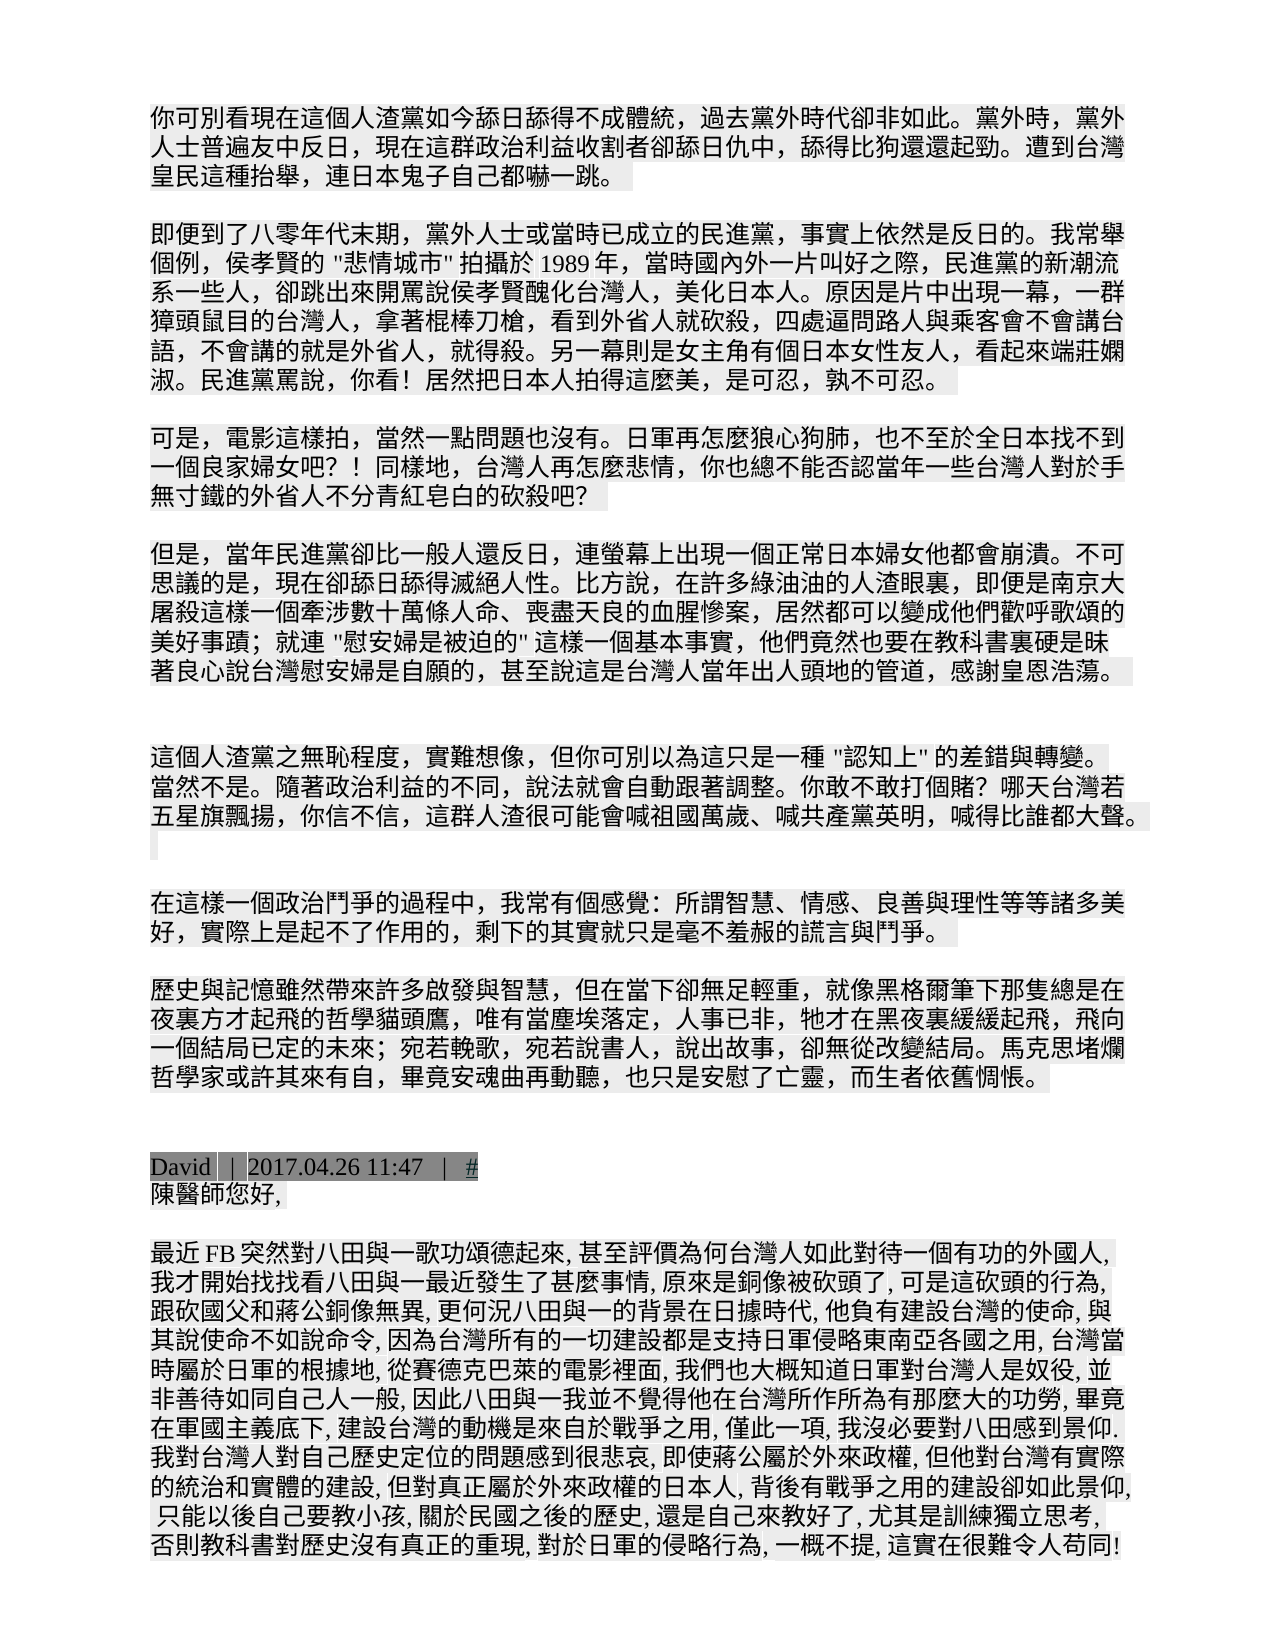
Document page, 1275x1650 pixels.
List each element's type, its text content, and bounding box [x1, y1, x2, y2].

text 陳醫師您好, 最近FB突然對八田與一歌功頌德起來, 甚至評價為何台灣人如此對待一個有功的外國人, 我才開始找找看八田與一最近發生了甚麼事情, 原來是銅像被砍頭了, 可是這砍頭的行為, 跟砍國父和蔣公銅像無異, 更何況八田與一的背景在日據時代, 他負有建設台灣的使命, 與其說使命不如說命令, 因為台灣所有的一切建設都是支持日軍侵略東南亞各國之用, 台灣當時屬於日軍的根據地, 從賽德克巴萊的電影裡面, 我們也大概知道日軍對台灣人是奴役, 並非善待如同自己人一般, 因此八田與一我並不覺得他在台灣所作所為有那麼大的功勞, 畢竟在軍國主義底下, 建設台灣的動機是來自於戰爭之用, 僅此一項, 我沒必要對八田感到景仰. 我對台灣人對自己歷史定位的問題感到很悲哀, 即使蔣公屬於外來政權, 但他對台灣有實際的統治和實體的建設, 但對真正屬於外來政權的日本人, 背後有戰爭之用的建設卻如此景仰, 只能以後自己要教小孩, 關於民國之後的歷史, 還是自己來教好了, 尤其是訓練獨立思考, 否則教科書對歷史沒有真正的重現, 對於日軍的侵略行為, 一概不提, 這實在很難令人苟同! [150, 1181, 1125, 1561]
text David | 2017.04.26 11:47 | # [150, 1152, 1125, 1181]
text David你好。 我父母從上個世紀五零年代就經營電影院，直到八零年代才易手經營，足足三十年，是台灣最早電影業者之一。個人記憶中，最早的觀影經驗大約是在兩三歲，被我媽抱在懷裏看一齣怪獸片，只記得有一隻比山還高、會吐水的大青蛙，跟一隻吐火的飛龍打架，最後誰打贏我忘了。 上了小學，經常帶同學來看電影。有時候，我爸甚至會跟學校配合，免費招待全校某個年級的小朋友一起來看。記得有一次，忘了什麼片，只記得是洋人電影，片頭是一片海，女主角以泳裝現身，媚坐沙灘上，全場小朋友立即驚聲尖叫。有些家教特別良好的女同學，嘟著嘴，面露不屑厭惡貌，有的閉起眼睛，有的別過頭去，拒看這下流的一幕。我覺得很好笑，不過只是泳裝就嚇成這樣，我還看過更精采的，要是說出來，女同學們臉要往哪擺？ 電影，延長了我的歡樂童年，卻同時也似乎讓我提早認識了世界與生命那不透光、深沉的另一面，究竟這是好或壞，我其實也說不上來了。嚮往美，仰望真與善，也許或多或少是一種悲劇，給生命早早埋下一個可悲的種子。 那時候，常有班上同學有模有樣找我談電影，常問的一句話是："誰是好人？誰是壞人？" 彷彿只要弄懂了這一點，整個劇情便了然於胸、真相大白了似的。可是，孩子，我跟你說，電影不是這樣看的。電影如此，世界亦然。 有句話說，"打狗看主人"，但是，砍銅像卻是打狗 "給主人看"。打狗是虛，對狗主人示威、挑釁才是目的。這時候，狗只是一種象徵，一頭代罪羔羊，好狗壞狗已然失去意義。 李承龍是明白人，心懷正氣，一身是膽，反蔣都來不及了(我猜的啦)，怎麼可能會為蔣公出氣，跑去砍那個八啥小田的日本鬼子銅像？箭頭指向當然不是八小啥這個人本身，而是藉以表達一種對於鬼島內部仇中舔日的囂張氣燄之不滿。 同樣地，人渣黨及其一票支持者以及數不清的北七學生們，當然也不是真的在乎什麼八田雨衣不雨衣的，而是只要是日本人，就想方設法給予吹捧美化，做為一種洗腦、鬥爭教材與政治表態。 你可別看現在這個人渣黨如今舔日舔得不成體統，過去黨外時代卻非如此。黨外時，黨外人士普遍友中反日，現在這群政治利益收割者卻舔日仇中，舔得比狗還還起勁。遭到台灣皇民這種抬舉，連日本鬼子自己都嚇一跳。 即便到了八零年代末期，黨外人士或當時已成立的民進黨，事實上依然是反日的。我常舉個例，侯孝賢的 "悲情城市" 拍攝於1989年，當時國內外一片叫好之際，民進黨的新潮流系一些人，卻跳出來開罵說侯孝賢醜化台灣人，美化日本人。原因是片中出現一幕，一群獐頭鼠目的台灣人，拿著棍棒刀槍，看到外省人就砍殺，四處逼問路人與乘客會不會講台語，不會講的就是外省人，就得殺。另一幕則是女主角有個日本女性友人，看起來端莊嫻淑。民進黨罵說，你看！居然把日本人拍得這麼美，是可忍，孰不可忍。 可是，電影這樣拍，當然一點問題也沒有。日軍再怎麼狼心狗肺，也不至於全日本找不到一個良家婦女吧？！同樣地，台灣人再怎麼悲情，你也總不能否認當年一些台灣人對於手無寸鐵的外省人不分青紅皂白的砍殺吧？ 但是，當年民進黨卻比一般人還反日，連螢幕上出現一個正常日本婦女他都會崩潰。不可思議的是，現在卻舔日舔得滅絕人性。比方說，在許多綠油油的人渣眼裏，即便是南京大屠殺這樣一個牽涉數十萬條人命、喪盡天良的血腥慘案，居然都可以變成他們歡呼歌頌的美好事蹟；就連 "慰安婦是被迫的" 這樣一個基本事實，他們竟然也要在教科書裏硬是昧著良心說台灣慰安婦是自願的，甚至說這是台灣人當年出人頭地的管道，感謝皇恩浩蕩。 這個人渣黨之無恥程度，實難想像，但你可別以為這只是一種 "認知上" 的差錯與轉變。當然不是。隨著政治利益的不同，說法就會自動跟著調整。你敢不敢打個賭？哪天台灣若五星旗飄揚，你信不信，這群人渣很可能會喊祖國萬歲、喊共產黨英明，喊得比誰都大聲。 在這樣一個政治鬥爭的過程中，我常有個感覺：所謂智慧、情感、良善與理性等等諸多美好，實際上是起不了作用的，剩下的其實就只是毫不羞赧的謊言與鬥爭。 歷史與記憶雖然帶來許多啟發與智慧，但在當下卻無足輕重，就像黑格爾筆下那隻總是在夜裏方才起飛的哲學貓頭鷹，唯有當塵埃落定，人事已非，牠才在黑夜裏緩緩起飛，飛向一個結局已定的未來；宛若輓歌，宛若說書人，說出故事，卻無從改變結局。馬克思堵爛哲學家或許其來有自，畢竟安魂曲再動聽，也只是安慰了亡靈，而生者依舊惆悵。 [150, 75, 1125, 1093]
